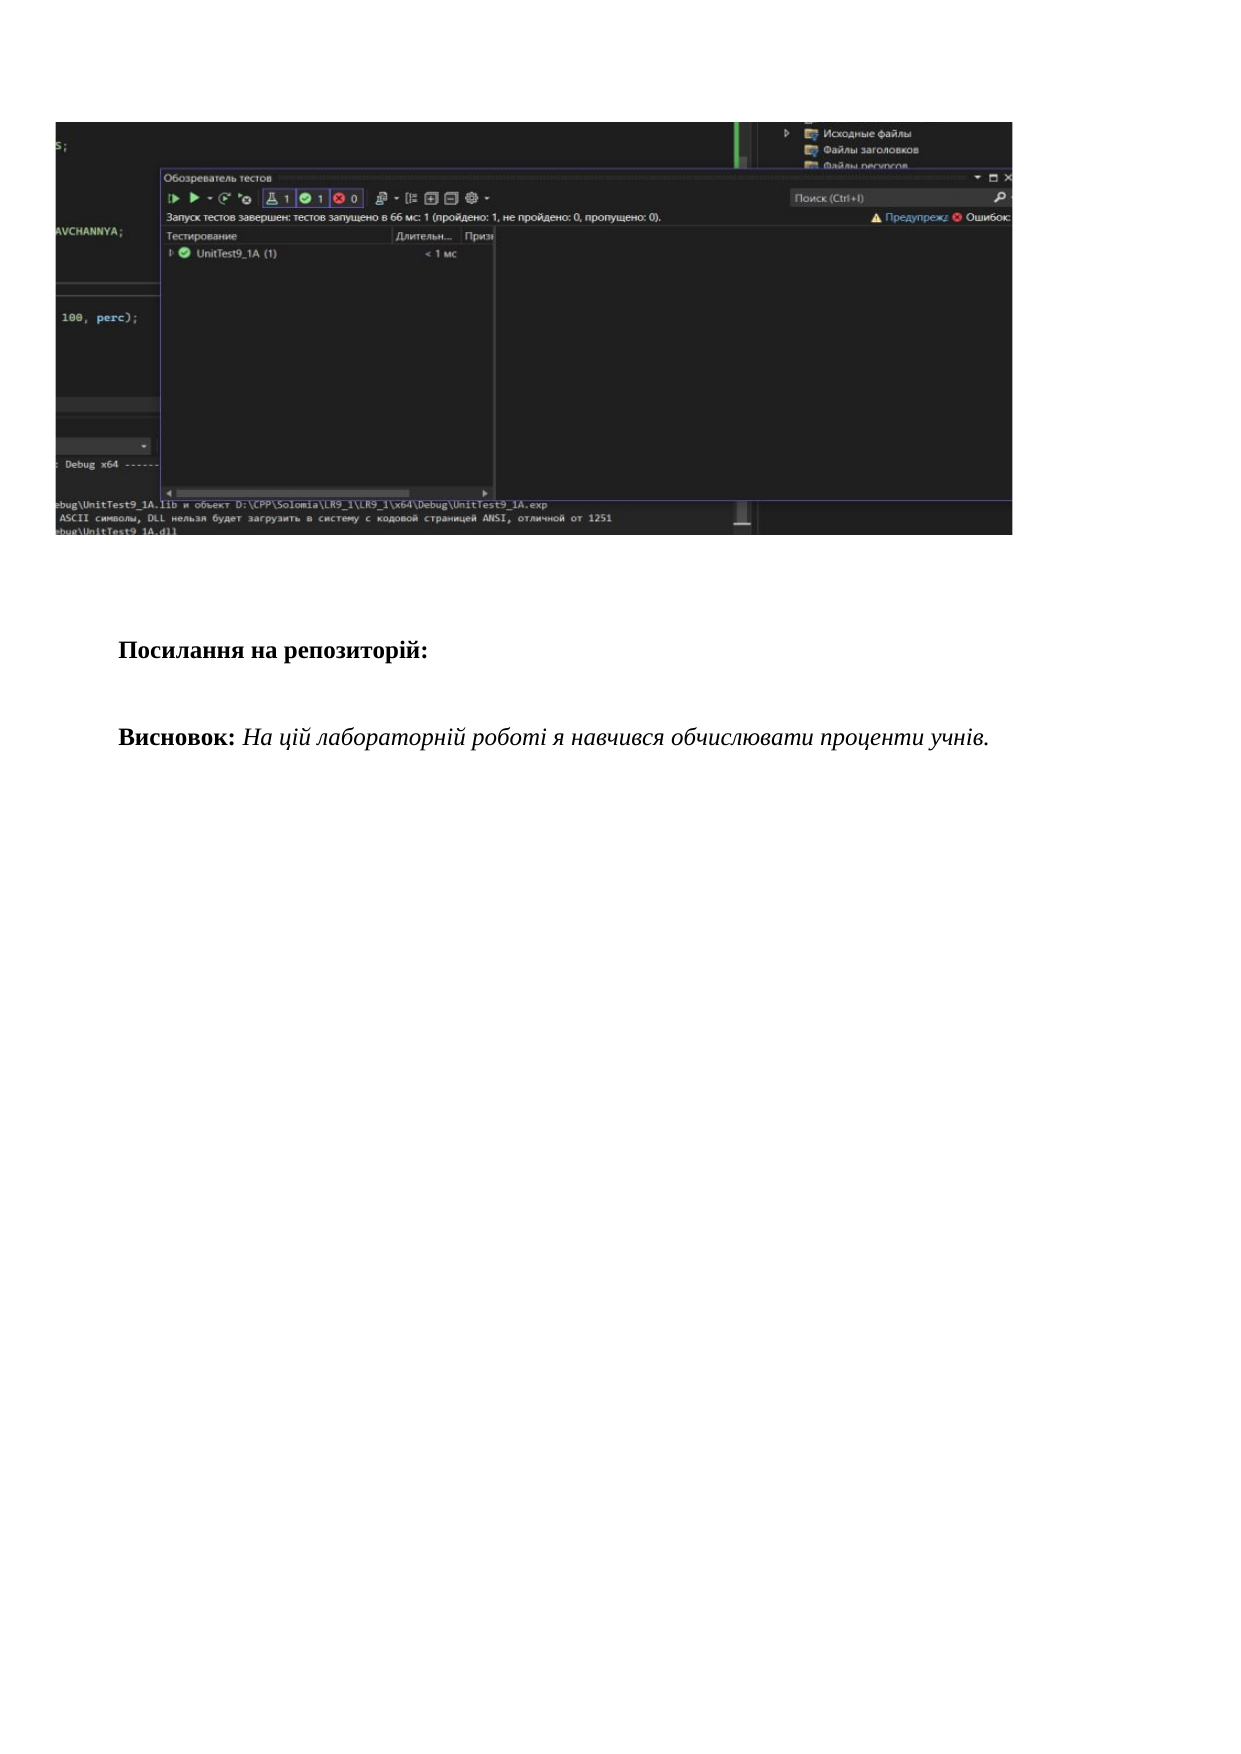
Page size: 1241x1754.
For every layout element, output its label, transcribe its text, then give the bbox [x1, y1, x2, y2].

picture [55, 122, 1013, 535]
text Висновок: На цій лабораторній роботі я навчився обчислювати проценти учнів. [118, 722, 1122, 751]
text Посилання на репозиторій: [118, 636, 1122, 664]
